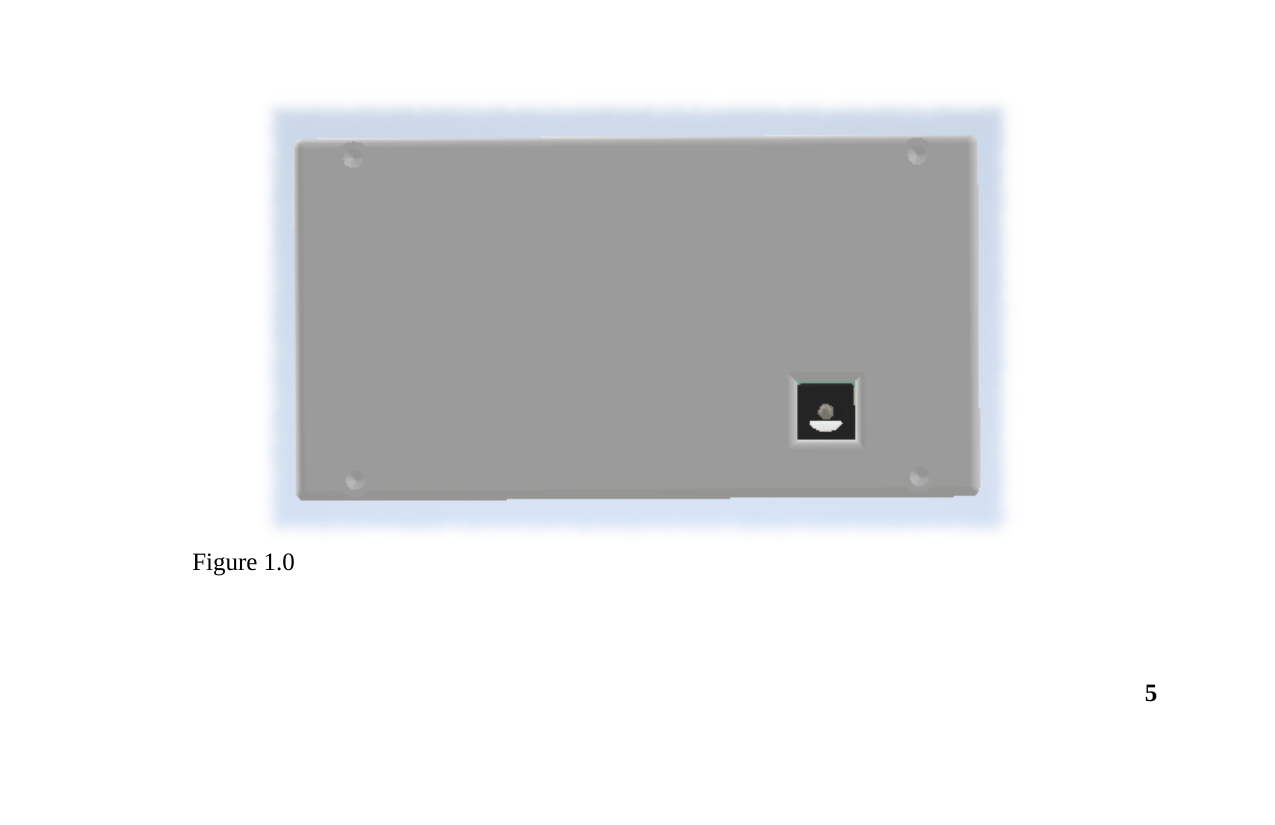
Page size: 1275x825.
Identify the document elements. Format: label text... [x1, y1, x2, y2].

text Figure 1.0 [118, 118, 1157, 576]
picture [257, 93, 1018, 543]
